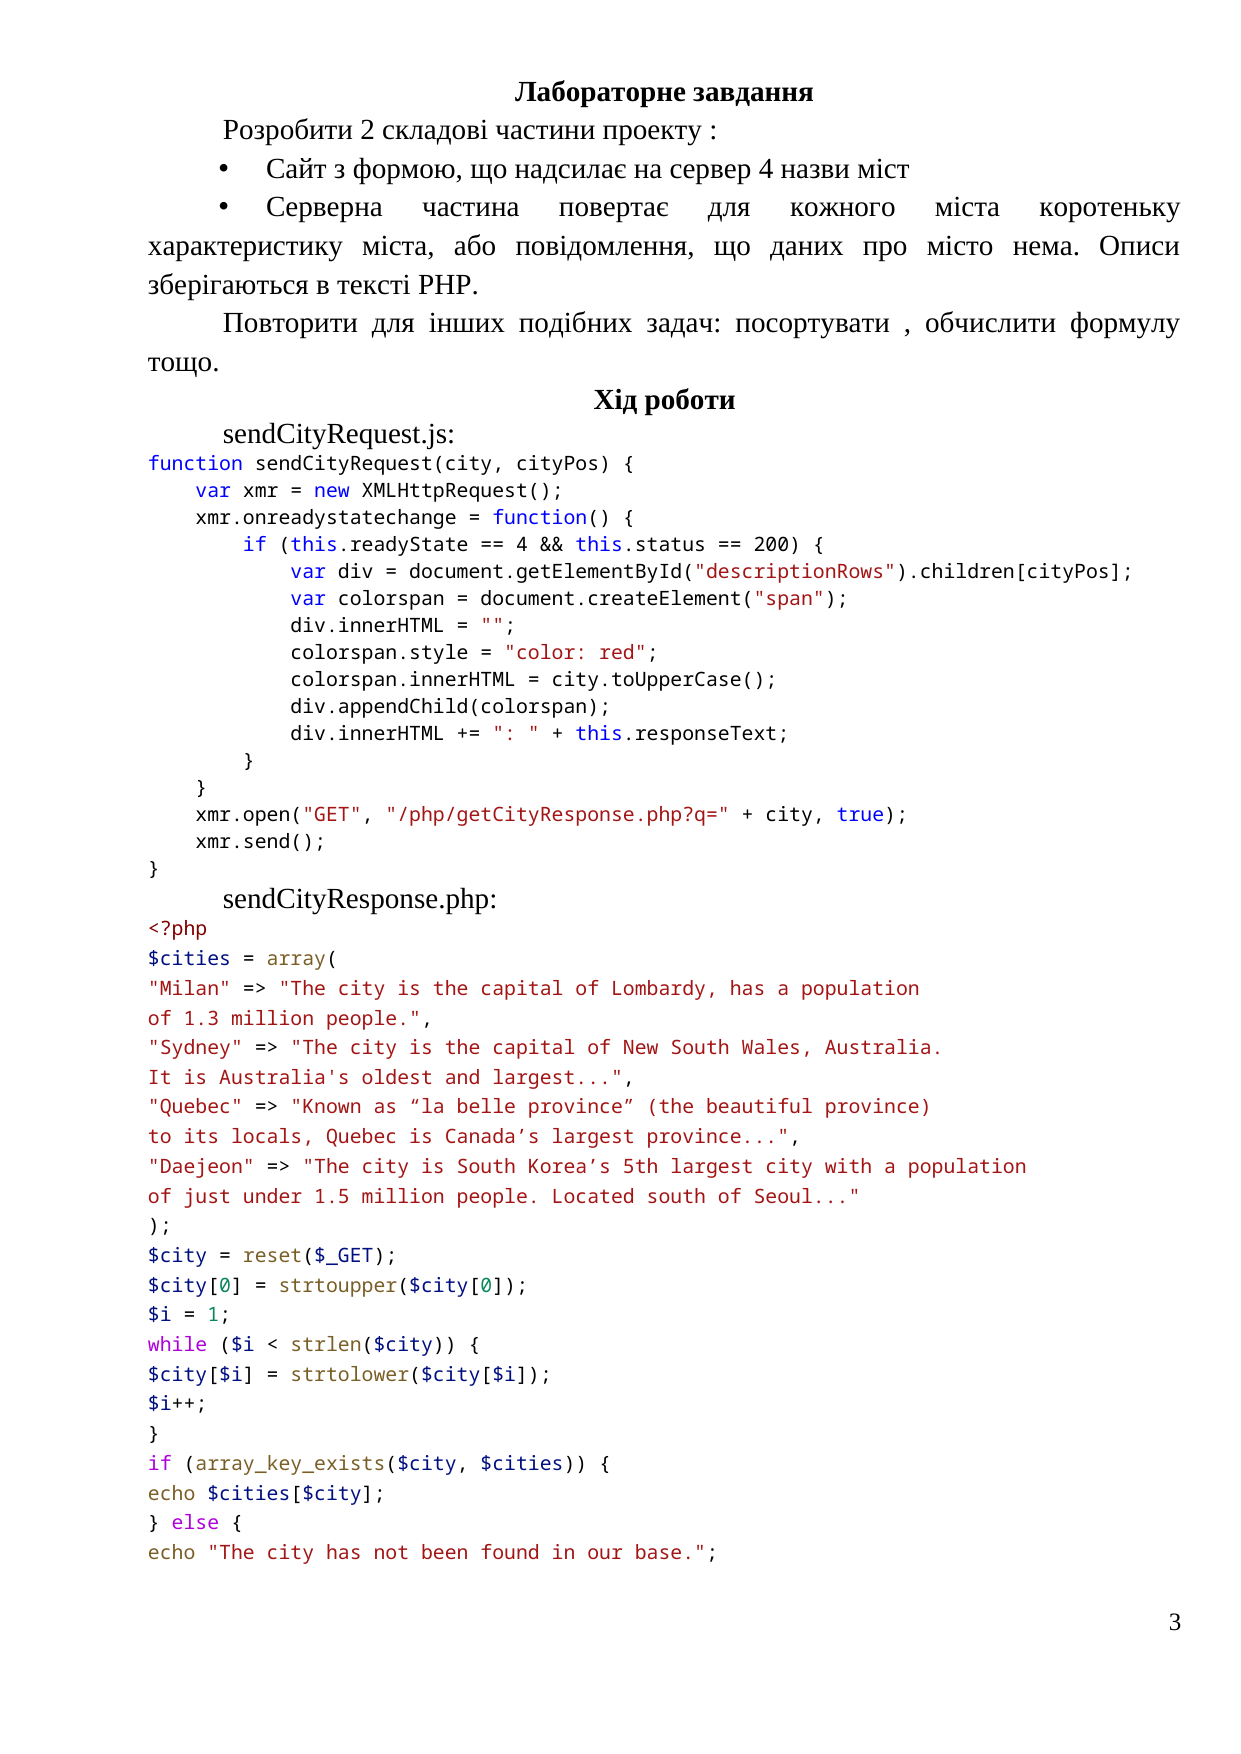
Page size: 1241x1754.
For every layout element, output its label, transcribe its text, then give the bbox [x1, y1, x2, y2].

text sendCityResponse.php: [148, 881, 1181, 915]
text $i++; [148, 1387, 1181, 1417]
text echo $cities[$city]; [148, 1476, 1181, 1506]
text if (this.readyState == 4 && this.status == 200) { [148, 530, 1181, 557]
text <?php [148, 915, 1181, 942]
text } [148, 854, 1181, 881]
text "Sydney" => "The city is the capital of New South Wales, Australia. [148, 1031, 1181, 1060]
text var colorspan = document.createElement("span"); [148, 584, 1181, 611]
text Повторити для інших подібних задач: посортувати , обчислити формулу тощо. [148, 305, 1181, 377]
text xmr.send(); [148, 827, 1181, 854]
text "Quebec" => "Known as “la belle province” (the beautiful province) [148, 1090, 1181, 1120]
text } [148, 746, 1181, 773]
text div.appendChild(colorspan); [148, 692, 1181, 719]
text It is Australia's oldest and largest...", [148, 1060, 1181, 1090]
text function sendCityRequest(city, cityPos) { [148, 449, 1181, 476]
text to its locals, Quebec is Canada’s largest province...", [148, 1120, 1181, 1149]
text colorspan.style = "color: red"; [148, 638, 1181, 665]
text $city = reset($_GET); [148, 1238, 1181, 1268]
text colorspan.innerHTML = city.toUpperCase(); [148, 665, 1181, 692]
text } [148, 773, 1181, 800]
text of 1.3 million people.", [148, 1001, 1181, 1031]
list sendCityRequest.js: [148, 416, 1181, 449]
text $city[$i] = strtolower($city[$i]); [148, 1357, 1181, 1387]
text var xmr = new XMLHttpRequest(); [148, 476, 1181, 503]
text if (array_key_exists($city, $cities)) { [148, 1446, 1181, 1476]
text div.innerHTML += ": " + this.responseText; [148, 719, 1181, 746]
text $i = 1; [148, 1298, 1181, 1328]
list Хід роботи [148, 382, 1181, 416]
list Сайт з формою, що надсилає на сервер 4 назви міст [148, 151, 1181, 184]
text var div = document.getElementById("descriptionRows").children[cityPos]; [148, 557, 1181, 584]
text while ($i < strlen($city)) { [148, 1328, 1181, 1357]
text $city[0] = strtoupper($city[0]); [148, 1268, 1181, 1298]
text } [148, 1417, 1181, 1446]
text div.innerHTML = ""; [148, 611, 1181, 638]
text "Daejeon" => "The city is South Korea’s 5th largest city with a population [148, 1149, 1181, 1179]
list Серверна частина повертає для кожного міста коротеньку характеристику міста, або повідомлення, що даних про місто нема. Описи зберігаються в тексті РНР. [148, 189, 1181, 300]
text ); [148, 1209, 1181, 1238]
text Розробити 2 складові частини проекту : [148, 112, 1181, 146]
text "Milan" => "The city is the capital of Lombardy, has a population [148, 971, 1181, 1001]
text xmr.open("GET", "/php/getCityResponse.php?q=" + city, true); [148, 800, 1181, 827]
text $cities = array( [148, 942, 1181, 971]
text Лабораторне завдання [148, 74, 1181, 107]
text xmr.onreadystatechange = function() { [148, 503, 1181, 530]
text echo "The city has not been found in our base."; [148, 1535, 1181, 1565]
text } else { [148, 1506, 1181, 1535]
text of just under 1.5 million people. Located south of Seoul..." [148, 1179, 1181, 1209]
